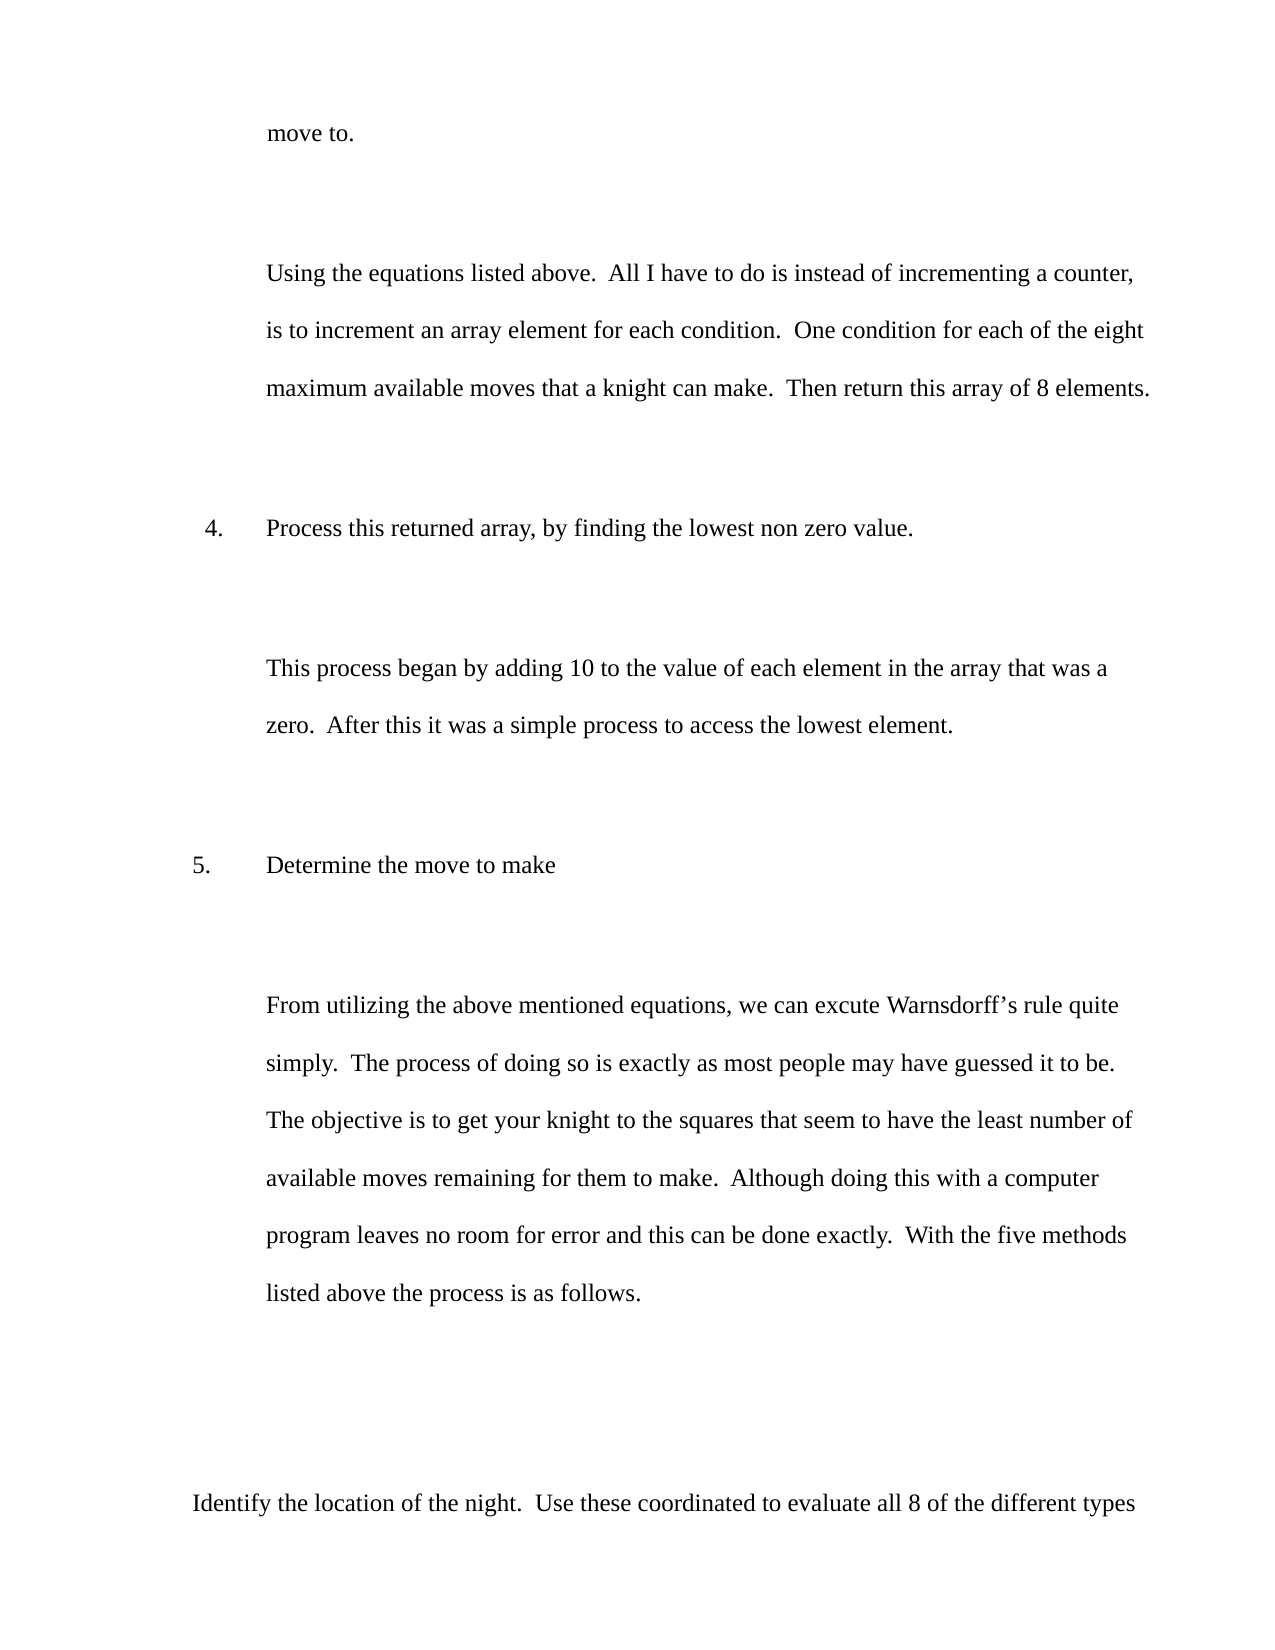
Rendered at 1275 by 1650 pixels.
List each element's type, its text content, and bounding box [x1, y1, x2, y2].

text 5. Determine the move to make [118, 851, 1157, 879]
text This process began by adding 10 to the value of each element in the array that was a zero. After this it was a simple process to access the lowest element. [118, 653, 1157, 739]
text From utilizing the above mentioned equations, we can excute Warnsdorff’s rule quite simply. The process of doing so is exactly as most people may have guessed it to be. The objective is to get your knight to the squares that seem to have the least number of available moves remaining for them to make. Although doing this with a computer program leaves no room for error and this can be done exactly. With the five methods listed above the process is as follows. [118, 991, 1157, 1307]
text move to. [118, 118, 1157, 147]
text 4. Process this returned array, by finding the lowest non zero value. [118, 513, 1157, 542]
text Using the equations listed above. All I have to do is instead of incrementing a counter, is to increment an array element for each condition. One condition for each of the eight maximum available moves that a knight can make. Then return this array of 8 elements. [118, 258, 1157, 402]
text Identify the location of the night. Use these coordinated to evaluate all 8 of the different types [118, 1488, 1157, 1517]
